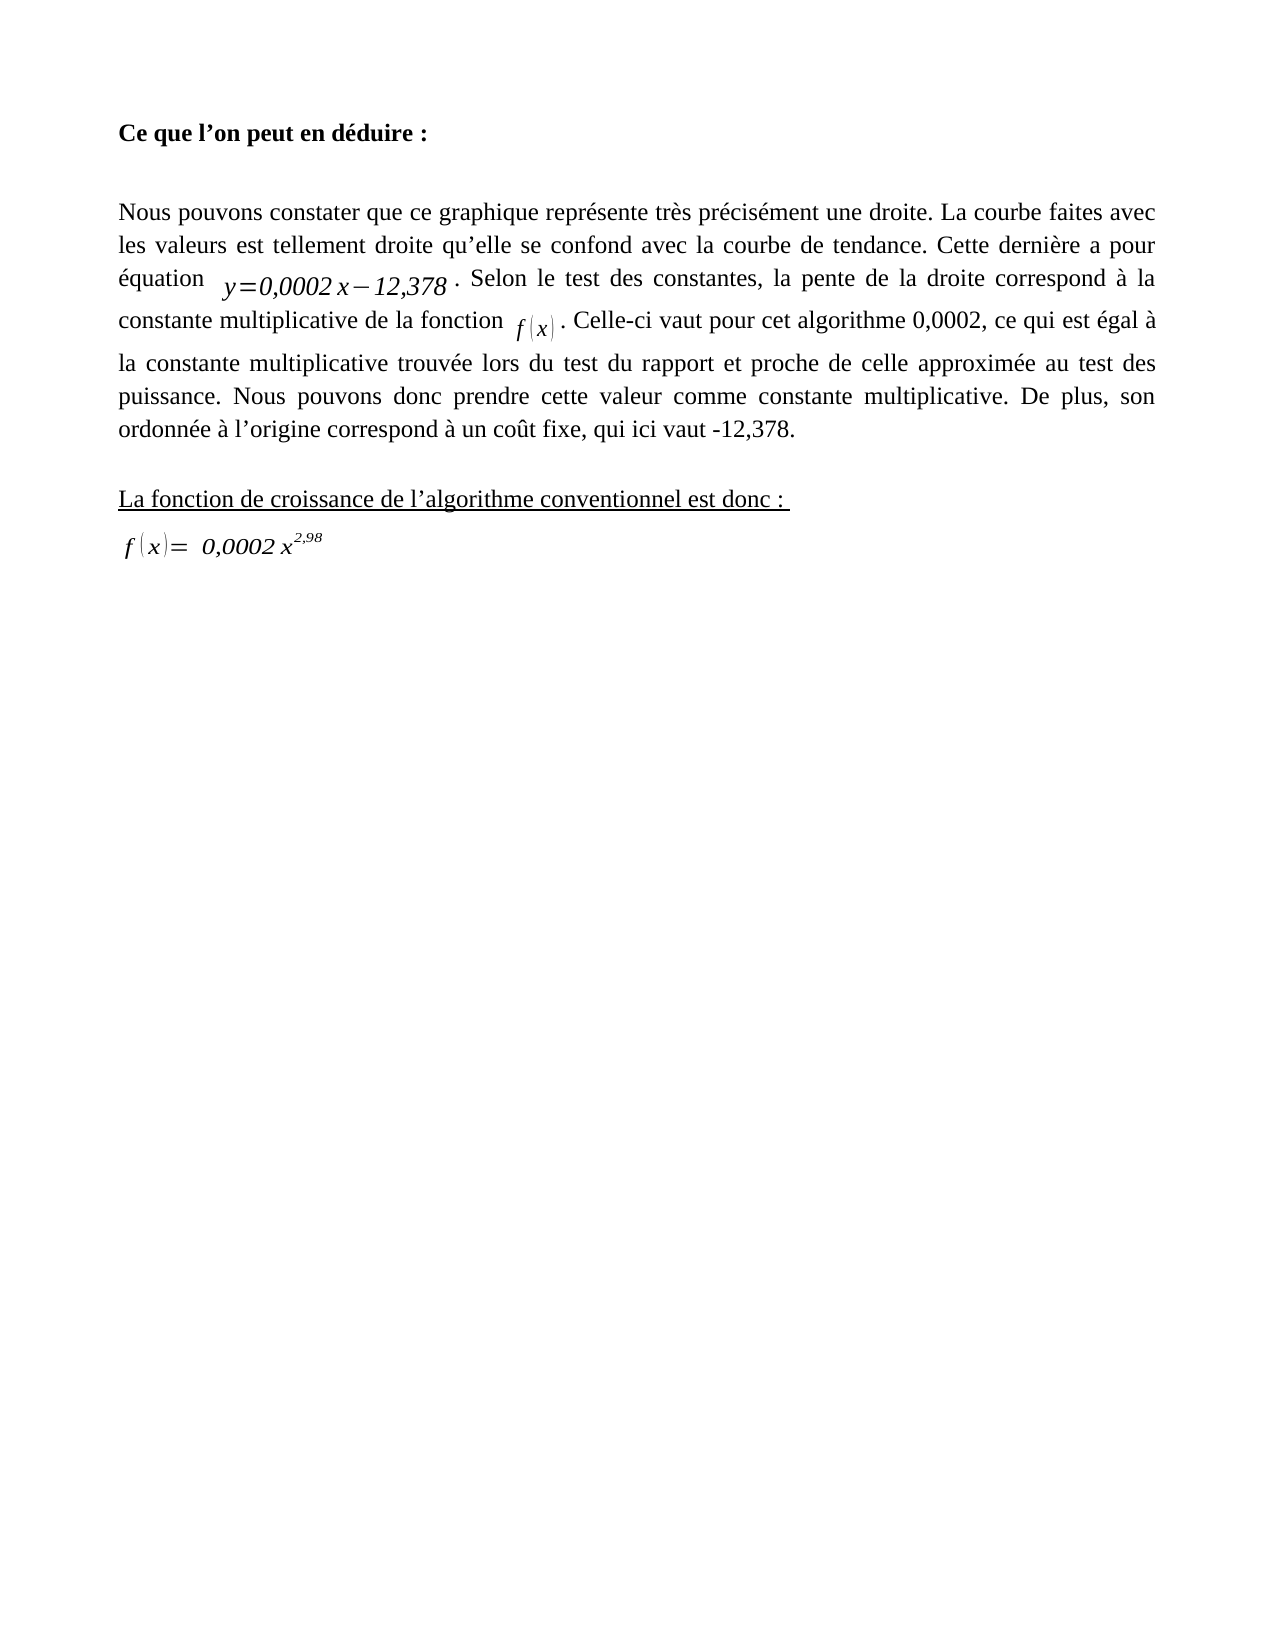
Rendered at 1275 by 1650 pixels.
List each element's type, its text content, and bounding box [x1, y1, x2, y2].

text La fonction de croissance de l’algorithme conventionnel est donc : [118, 484, 1157, 513]
text Ce que l’on peut en déduire : [118, 118, 1157, 147]
text Nous pouvons constater que ce graphique représente très précisément une droite. La courbe faites avec les valeurs est tellement droite qu’elle se confond avec la courbe de tendance. Cette dernière a pour équation . Selon le test des constantes, la pente de la droite correspond à la constante multiplicative de la fonction . Celle-ci vaut pour cet algorithme 0,0002, ce qui est égal à la constante multiplicative trouvée lors du test du rapport et proche de celle approximée au test des puissance. Nous pouvons donc prendre cette valeur comme constante multiplicative. De plus, son ordonnée à l’origine correspond à un coût fixe, qui ici vaut -12,378. [118, 197, 1157, 443]
